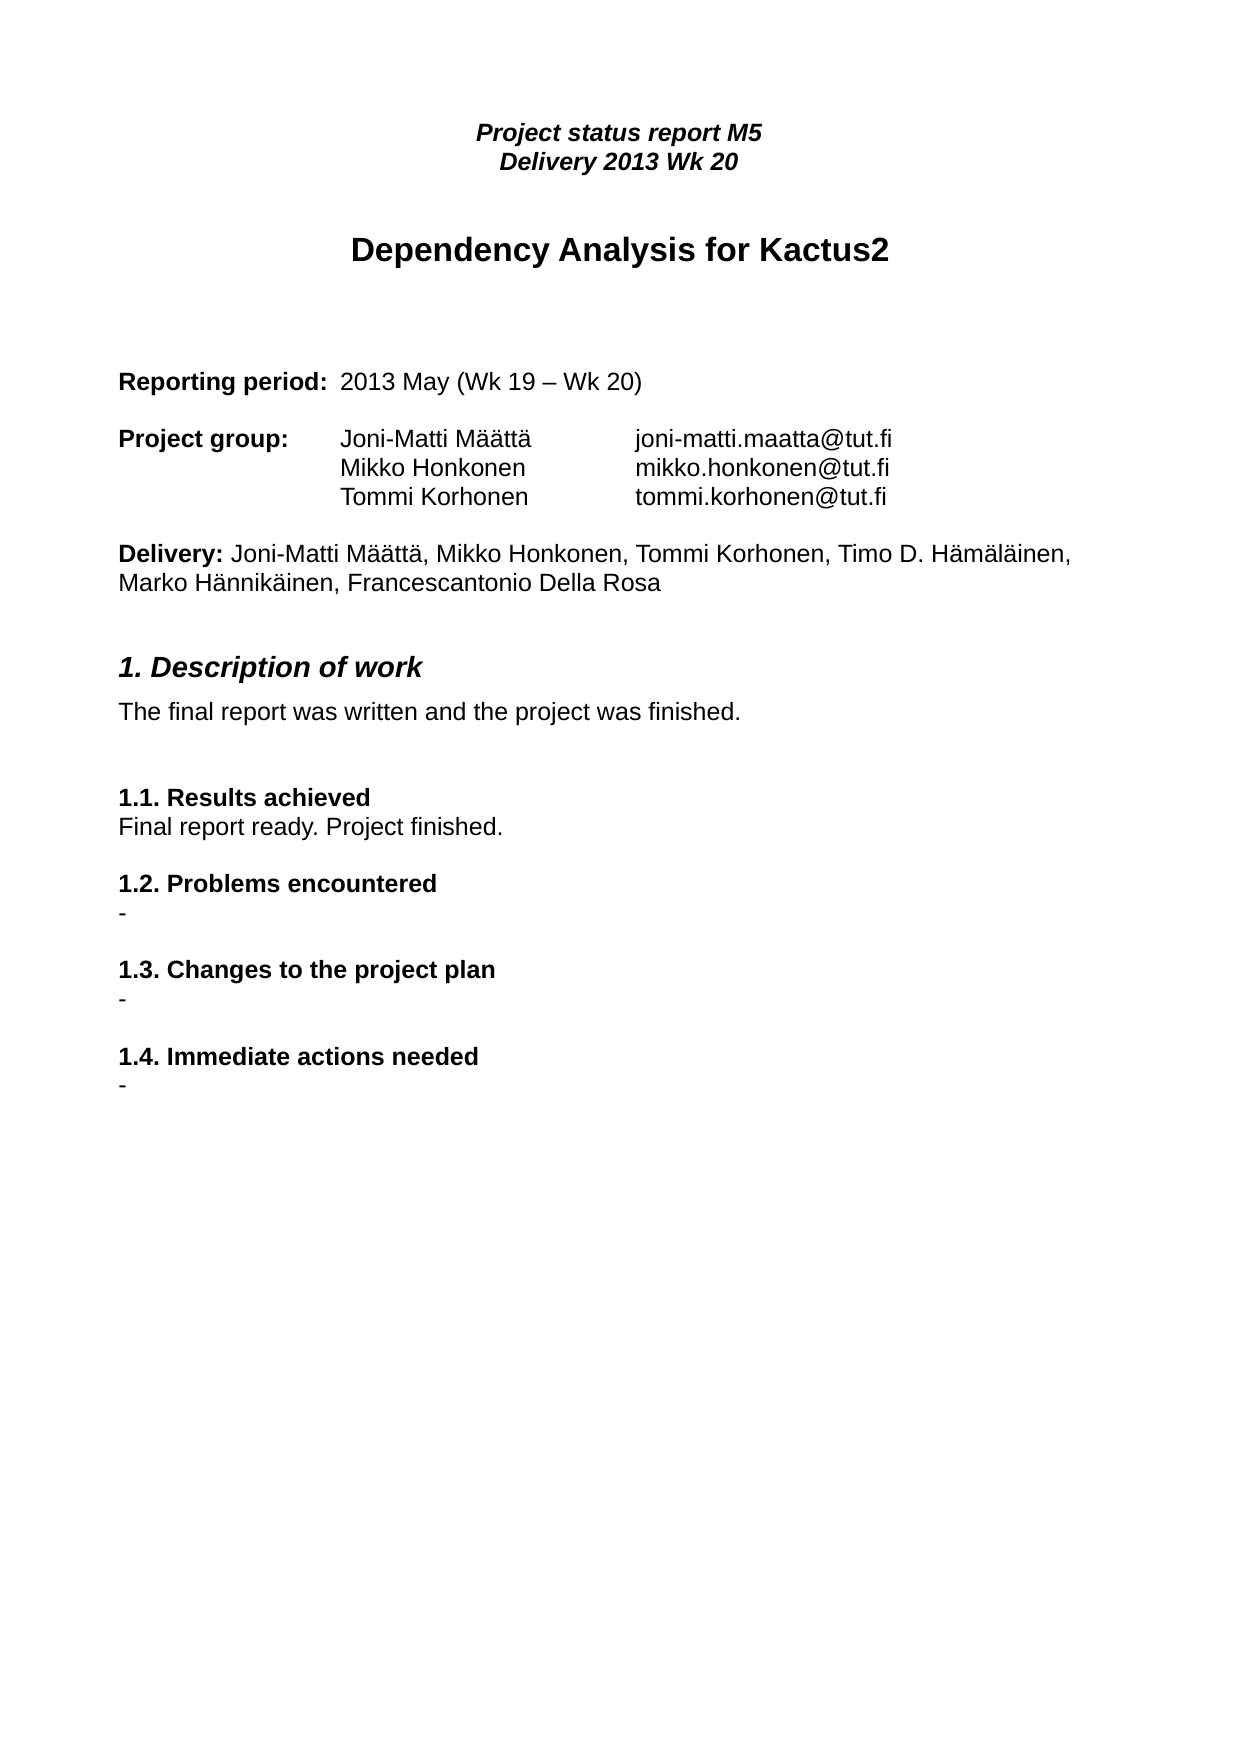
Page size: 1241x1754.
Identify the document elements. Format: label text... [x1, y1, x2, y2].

text Final report ready. Project finished. [118, 812, 1122, 840]
text 1.1. Results achieved [118, 783, 1122, 812]
text 1.4. Immediate actions needed [118, 1042, 1122, 1070]
text Project status report M5 [118, 118, 1122, 147]
text Tommi Korhonen tommi.korhonen@tut.fi [118, 482, 1122, 511]
text - [118, 898, 1122, 927]
text Reporting period: 2013 May (Wk 19 – Wk 20) [118, 367, 1122, 396]
text 1.3. Changes to the project plan [118, 955, 1122, 984]
text Delivery: Joni-Matti Määttä, Mikko Honkonen, Tommi Korhonen, Timo D. Hämäläinen, Marko Hännikäinen, Francescantonio Della Rosa [118, 539, 1122, 597]
text 1.2. Problems encountered [118, 869, 1122, 898]
text Mikko Honkonen mikko.honkonen@tut.fi [118, 453, 1122, 482]
text Delivery 2013 Wk 20 [118, 147, 1122, 176]
text Project group: Joni-Matti Määttä joni-matti.maatta@tut.fi [118, 424, 1122, 453]
text - [118, 984, 1122, 1013]
subtitle Dependency Analysis for Kactus2 [118, 229, 1122, 268]
text The final report was written and the project was finished. [118, 697, 1122, 725]
subtitle 1. Description of work [118, 651, 1122, 684]
text - [118, 1070, 1122, 1099]
